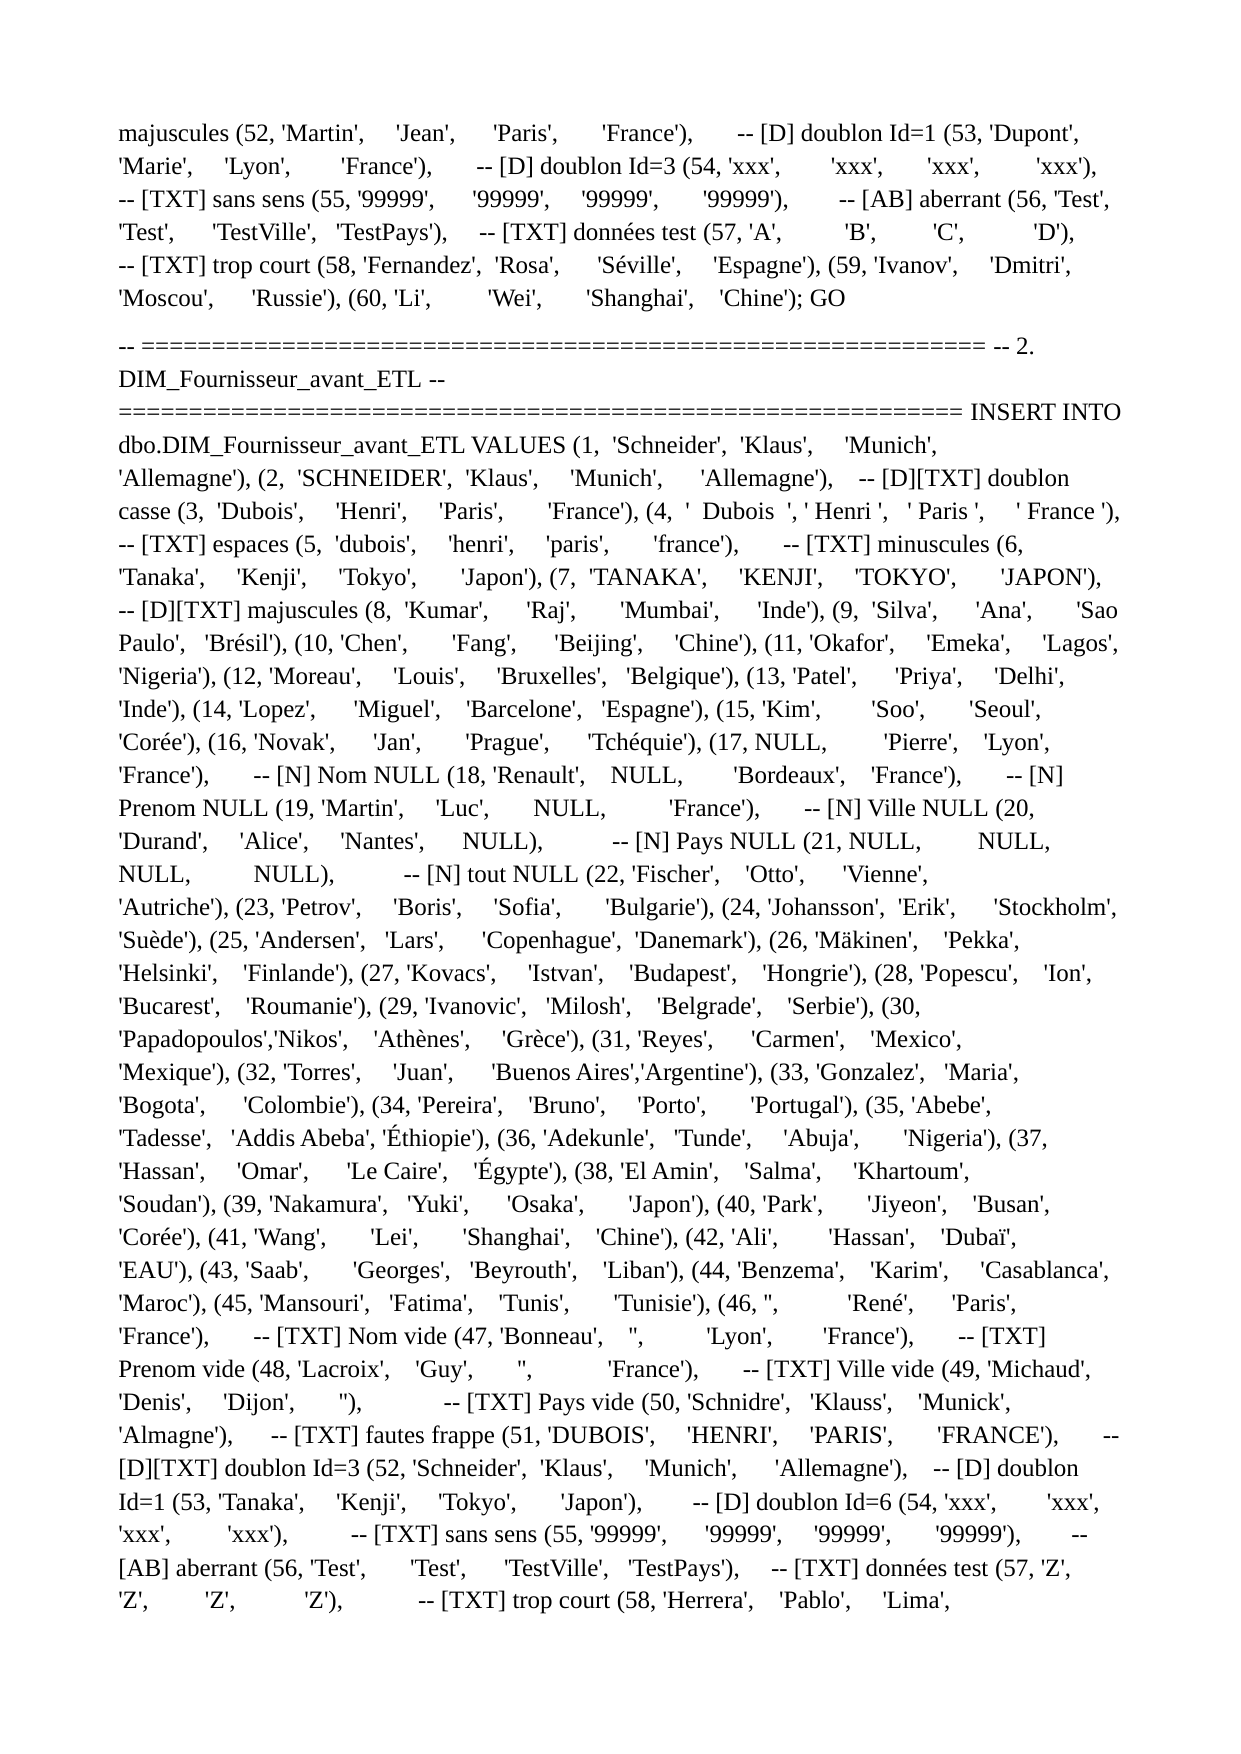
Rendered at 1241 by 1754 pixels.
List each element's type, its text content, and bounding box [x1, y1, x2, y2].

text -- ============================================================ -- 2. DIM_Fournisseur_avant_ETL -- ============================================================ INSERT INTO dbo.DIM_Fournisseur_avant_ETL VALUES (1, 'Schneider', 'Klaus', 'Munich', 'Allemagne'), (2, 'SCHNEIDER', 'Klaus', 'Munich', 'Allemagne'), -- [D][TXT] doublon casse (3, 'Dubois', 'Henri', 'Paris', 'France'), (4, ' Dubois ', ' Henri ', ' Paris ', ' France '), -- [TXT] espaces (5, 'dubois', 'henri', 'paris', 'france'), -- [TXT] minuscules (6, 'Tanaka', 'Kenji', 'Tokyo', 'Japon'), (7, 'TANAKA', 'KENJI', 'TOKYO', 'JAPON'), -- [D][TXT] majuscules (8, 'Kumar', 'Raj', 'Mumbai', 'Inde'), (9, 'Silva', 'Ana', 'Sao Paulo', 'Brésil'), (10, 'Chen', 'Fang', 'Beijing', 'Chine'), (11, 'Okafor', 'Emeka', 'Lagos', 'Nigeria'), (12, 'Moreau', 'Louis', 'Bruxelles', 'Belgique'), (13, 'Patel', 'Priya', 'Delhi', 'Inde'), (14, 'Lopez', 'Miguel', 'Barcelone', 'Espagne'), (15, 'Kim', 'Soo', 'Seoul', 'Corée'), (16, 'Novak', 'Jan', 'Prague', 'Tchéquie'), (17, NULL, 'Pierre', 'Lyon', 'France'), -- [N] Nom NULL (18, 'Renault', NULL, 'Bordeaux', 'France'), -- [N] Prenom NULL (19, 'Martin', 'Luc', NULL, 'France'), -- [N] Ville NULL (20, 'Durand', 'Alice', 'Nantes', NULL), -- [N] Pays NULL (21, NULL, NULL, NULL, NULL), -- [N] tout NULL (22, 'Fischer', 'Otto', 'Vienne', 'Autriche'), (23, 'Petrov', 'Boris', 'Sofia', 'Bulgarie'), (24, 'Johansson', 'Erik', 'Stockholm', 'Suède'), (25, 'Andersen', 'Lars', 'Copenhague', 'Danemark'), (26, 'Mäkinen', 'Pekka', 'Helsinki', 'Finlande'), (27, 'Kovacs', 'Istvan', 'Budapest', 'Hongrie'), (28, 'Popescu', 'Ion', 'Bucarest', 'Roumanie'), (29, 'Ivanovic', 'Milosh', 'Belgrade', 'Serbie'), (30, 'Papadopoulos','Nikos', 'Athènes', 'Grèce'), (31, 'Reyes', 'Carmen', 'Mexico', 'Mexique'), (32, 'Torres', 'Juan', 'Buenos Aires','Argentine'), (33, 'Gonzalez', 'Maria', 'Bogota', 'Colombie'), (34, 'Pereira', 'Bruno', 'Porto', 'Portugal'), (35, 'Abebe', 'Tadesse', 'Addis Abeba', 'Éthiopie'), (36, 'Adekunle', 'Tunde', 'Abuja', 'Nigeria'), (37, 'Hassan', 'Omar', 'Le Caire', 'Égypte'), (38, 'El Amin', 'Salma', 'Khartoum', 'Soudan'), (39, 'Nakamura', 'Yuki', 'Osaka', 'Japon'), (40, 'Park', 'Jiyeon', 'Busan', 'Corée'), (41, 'Wang', 'Lei', 'Shanghai', 'Chine'), (42, 'Ali', 'Hassan', 'Dubaï', 'EAU'), (43, 'Saab', 'Georges', 'Beyrouth', 'Liban'), (44, 'Benzema', 'Karim', 'Casablanca', 'Maroc'), (45, 'Mansouri', 'Fatima', 'Tunis', 'Tunisie'), (46, '', 'René', 'Paris', 'France'), -- [TXT] Nom vide (47, 'Bonneau', '', 'Lyon', 'France'), -- [TXT] Prenom vide (48, 'Lacroix', 'Guy', '', 'France'), -- [TXT] Ville vide (49, 'Michaud', 'Denis', 'Dijon', ''), -- [TXT] Pays vide (50, 'Schnidre', 'Klauss', 'Munick', 'Almagne'), -- [TXT] fautes frappe (51, 'DUBOIS', 'HENRI', 'PARIS', 'FRANCE'), -- [D][TXT] doublon Id=3 (52, 'Schneider', 'Klaus', 'Munich', 'Allemagne'), -- [D] doublon Id=1 (53, 'Tanaka', 'Kenji', 'Tokyo', 'Japon'), -- [D] doublon Id=6 (54, 'xxx', 'xxx', 'xxx', 'xxx'), -- [TXT] sans sens (55, '99999', '99999', '99999', '99999'), -- [AB] aberrant (56, 'Test', 'Test', 'TestVille', 'TestPays'), -- [TXT] données test (57, 'Z', 'Z', 'Z', 'Z'), -- [TXT] trop court (58, 'Herrera', 'Pablo', 'Lima', [118, 331, 1122, 1614]
text majuscules (52, 'Martin', 'Jean', 'Paris', 'France'), -- [D] doublon Id=1 (53, 'Dupont', 'Marie', 'Lyon', 'France'), -- [D] doublon Id=3 (54, 'xxx', 'xxx', 'xxx', 'xxx'), -- [TXT] sans sens (55, '99999', '99999', '99999', '99999'), -- [AB] aberrant (56, 'Test', 'Test', 'TestVille', 'TestPays'), -- [TXT] données test (57, 'A', 'B', 'C', 'D'), -- [TXT] trop court (58, 'Fernandez', 'Rosa', 'Séville', 'Espagne'), (59, 'Ivanov', 'Dmitri', 'Moscou', 'Russie'), (60, 'Li', 'Wei', 'Shanghai', 'Chine'); GO [118, 118, 1122, 312]
